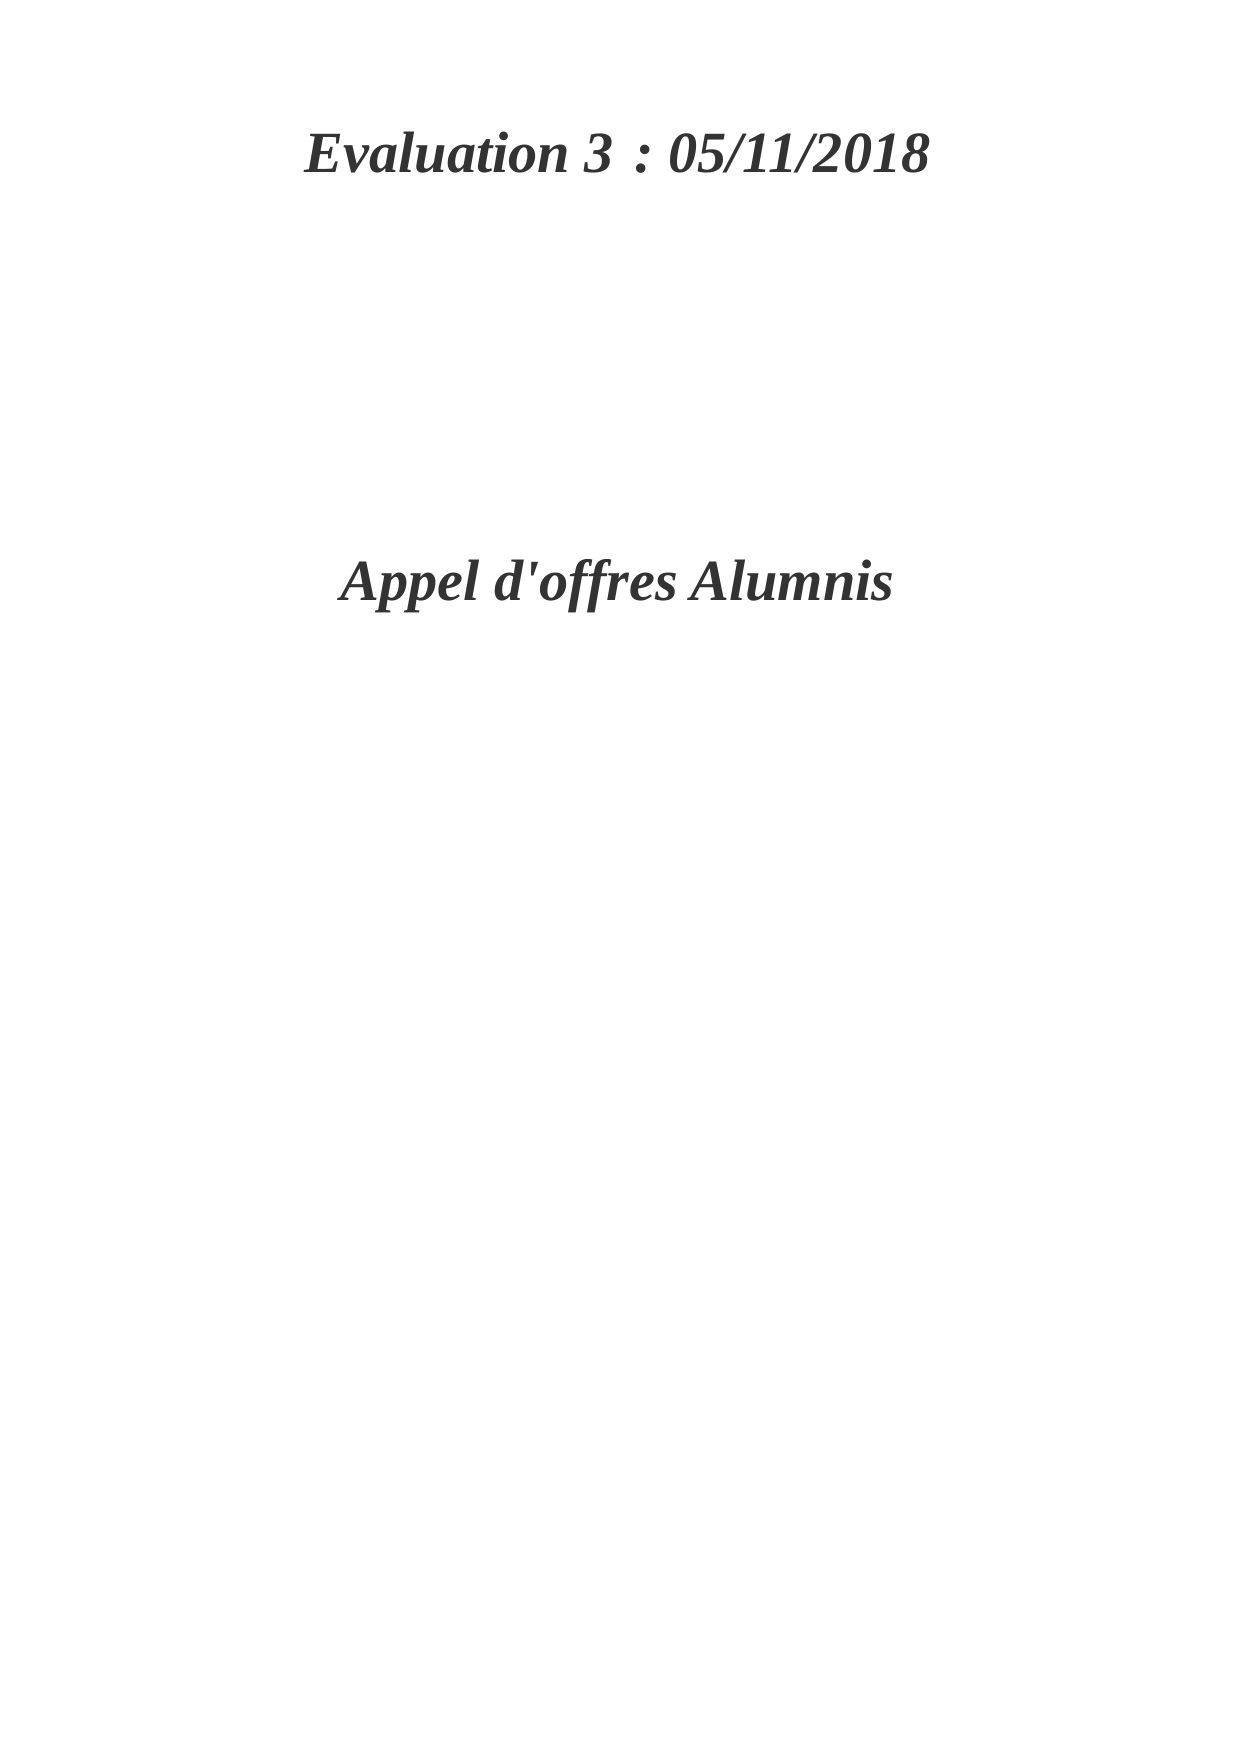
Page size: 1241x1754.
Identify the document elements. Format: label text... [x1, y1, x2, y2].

subtitle Appel d'offres Alumnis [118, 546, 1122, 613]
text Evaluation 3 : 05/11/2018 [118, 118, 1122, 185]
